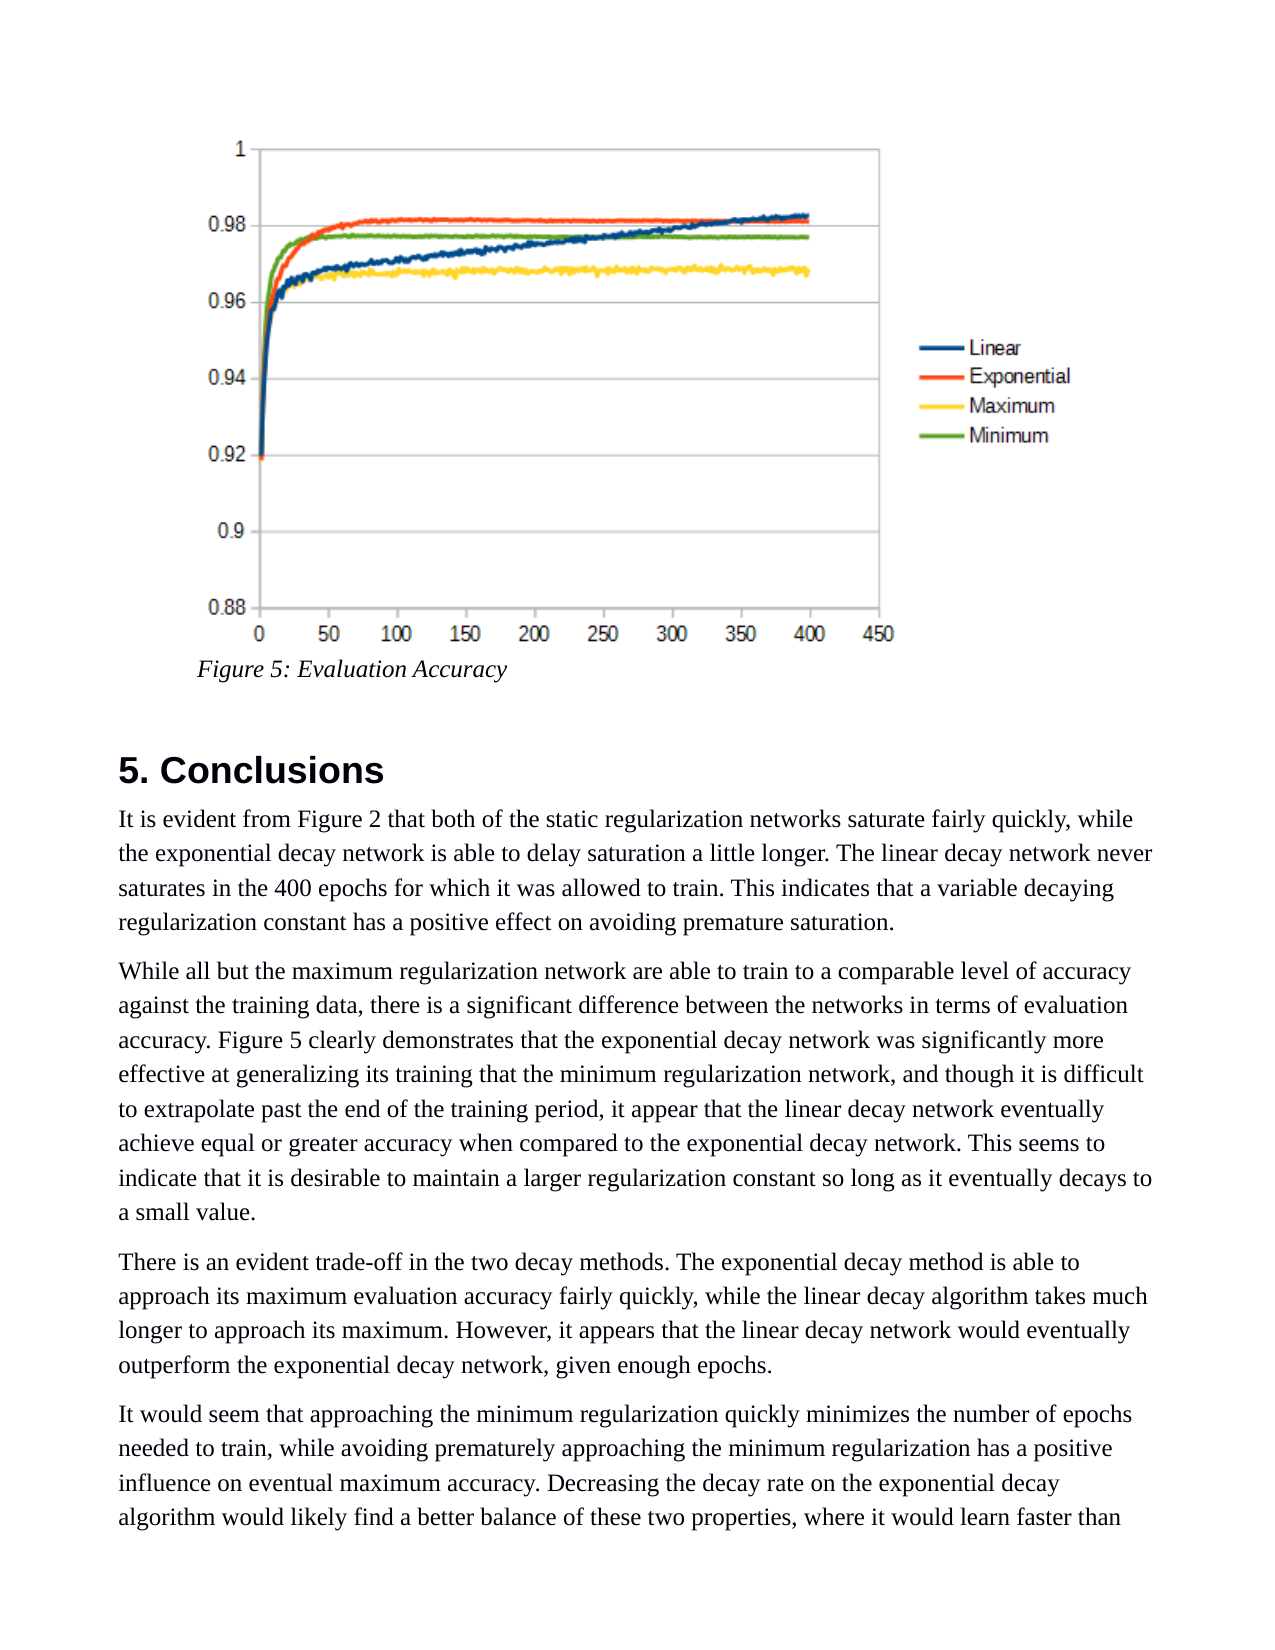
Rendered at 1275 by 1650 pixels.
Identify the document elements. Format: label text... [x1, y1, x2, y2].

text It is evident from Figure 2 that both of the static regularization networks saturate fairly quickly, while the exponential decay network is able to delay saturation a little longer. The linear decay network never saturates in the 400 epochs for which it was allowed to train. This indicates that a variable decaying regularization constant has a positive effect on avoiding premature saturation. [118, 804, 1157, 936]
subtitle 5. Conclusions [118, 748, 1157, 791]
text There is an evident trade-off in the two decay methods. The exponential decay method is able to approach its maximum evaluation accuracy fairly quickly, while the linear decay algorithm takes much longer to approach its maximum. However, it appears that the linear decay network would eventually outperform the exponential decay network, given enough epochs. [118, 1247, 1157, 1379]
text Figure 5: Evaluation Accuracy [197, 654, 1078, 683]
text While all but the maximum regularization network are able to train to a comparable level of accuracy against the training data, there is a significant difference between the networks in terms of evaluation accuracy. Figure 5 clearly demonstrates that the exponential decay network was significantly more effective at generalizing its training that the minimum regularization network, and though it is difficult to extrapolate past the end of the training period, it appear that the linear decay network eventually achieve equal or greater accuracy when compared to the exponential decay network. This seems to indicate that it is desirable to maintain a larger regularization constant so long as it eventually decays to a small value. [118, 956, 1157, 1226]
text It would seem that approaching the minimum regularization quickly minimizes the number of epochs needed to train, while avoiding prematurely approaching the minimum regularization has a positive influence on eventual maximum accuracy. Decreasing the decay rate on the exponential decay algorithm would likely find a better balance of these two properties, where it would learn faster than [118, 1399, 1157, 1531]
picture [196, 130, 1079, 654]
